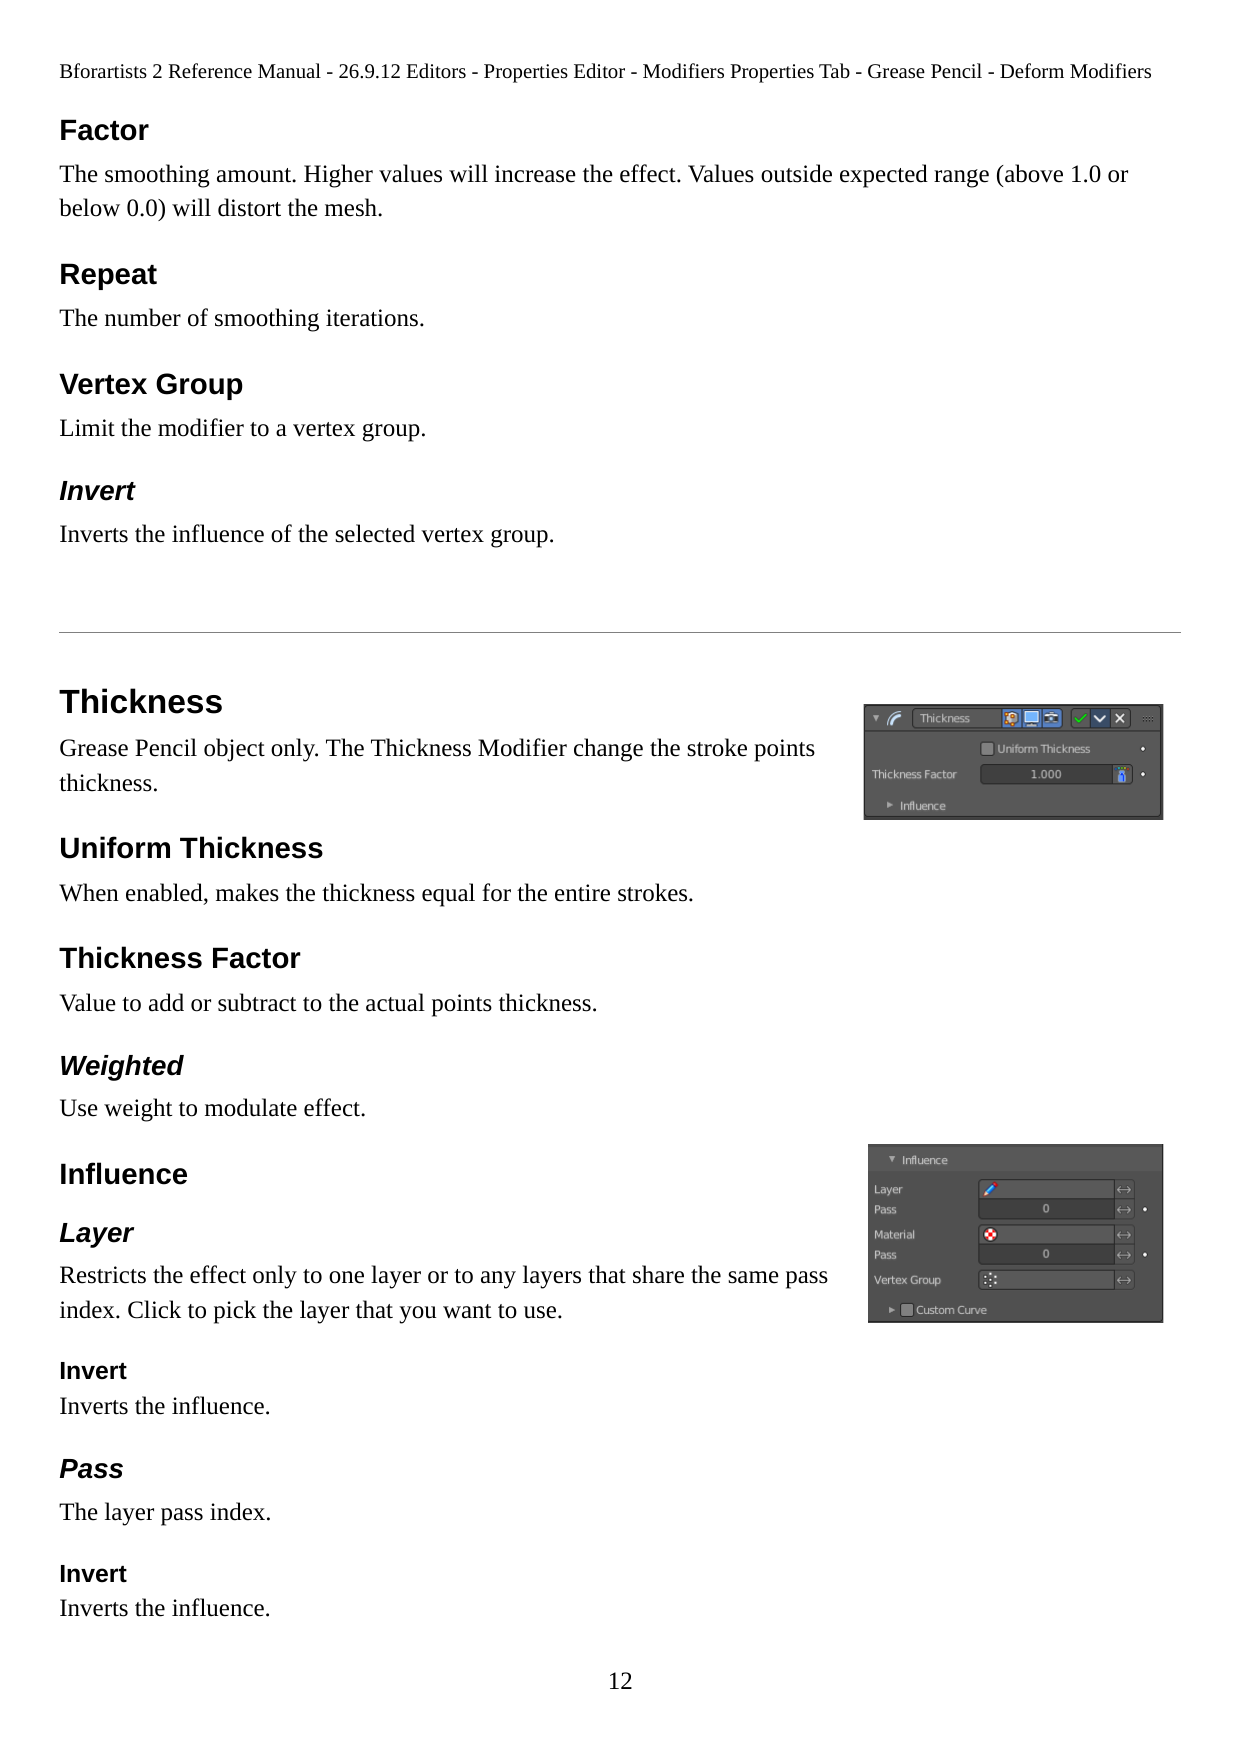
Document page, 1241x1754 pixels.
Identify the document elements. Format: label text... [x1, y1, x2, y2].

text Inverts the influence of the selected vertex group. [59, 519, 1181, 548]
subtitle Invert [59, 1559, 1181, 1587]
text The layer pass index. [59, 1497, 1181, 1526]
text Inverts the influence. [59, 1391, 1181, 1420]
subtitle Uniform Thickness [59, 831, 1181, 865]
picture [868, 1144, 1164, 1323]
subtitle Weighted [59, 1049, 1181, 1081]
subtitle Invert [59, 475, 1181, 507]
subtitle Factor [59, 113, 1181, 146]
subtitle Vertex Group [59, 367, 1181, 401]
subtitle Pass [59, 1453, 1181, 1484]
subtitle [1164, 1216, 1181, 1248]
picture [863, 704, 1164, 820]
subtitle [1164, 1157, 1181, 1191]
text Inverts the influence. [59, 1593, 1181, 1622]
text Restricts the effect only to one layer or to any layers that share the same pass index. Click to pick the layer that you want to use. [59, 1260, 868, 1323]
subtitle Repeat [59, 257, 1181, 291]
text When enabled, makes the thickness equal for the entire strokes. [59, 878, 1181, 906]
text The number of smoothing iterations. [59, 303, 1181, 332]
text Limit the modifier to a vertex group. [59, 413, 1181, 442]
subtitle Layer [59, 1216, 868, 1248]
subtitle Invert [59, 1356, 1181, 1385]
text Value to add or subtract to the actual points thickness. [59, 988, 1181, 1016]
text The smoothing amount. Higher values will increase the effect. Values outside expected range (above 1.0 or below 0.0) will distort the mesh. [59, 159, 1181, 222]
text Use weight to modulate effect. [59, 1093, 1181, 1122]
subtitle Thickness Factor [59, 941, 1181, 975]
subtitle Influence [59, 1157, 868, 1191]
subtitle Thickness [59, 682, 1181, 721]
text Grease Pencil object only. The Thickness Modifier change the stroke points thickness. [59, 733, 863, 797]
